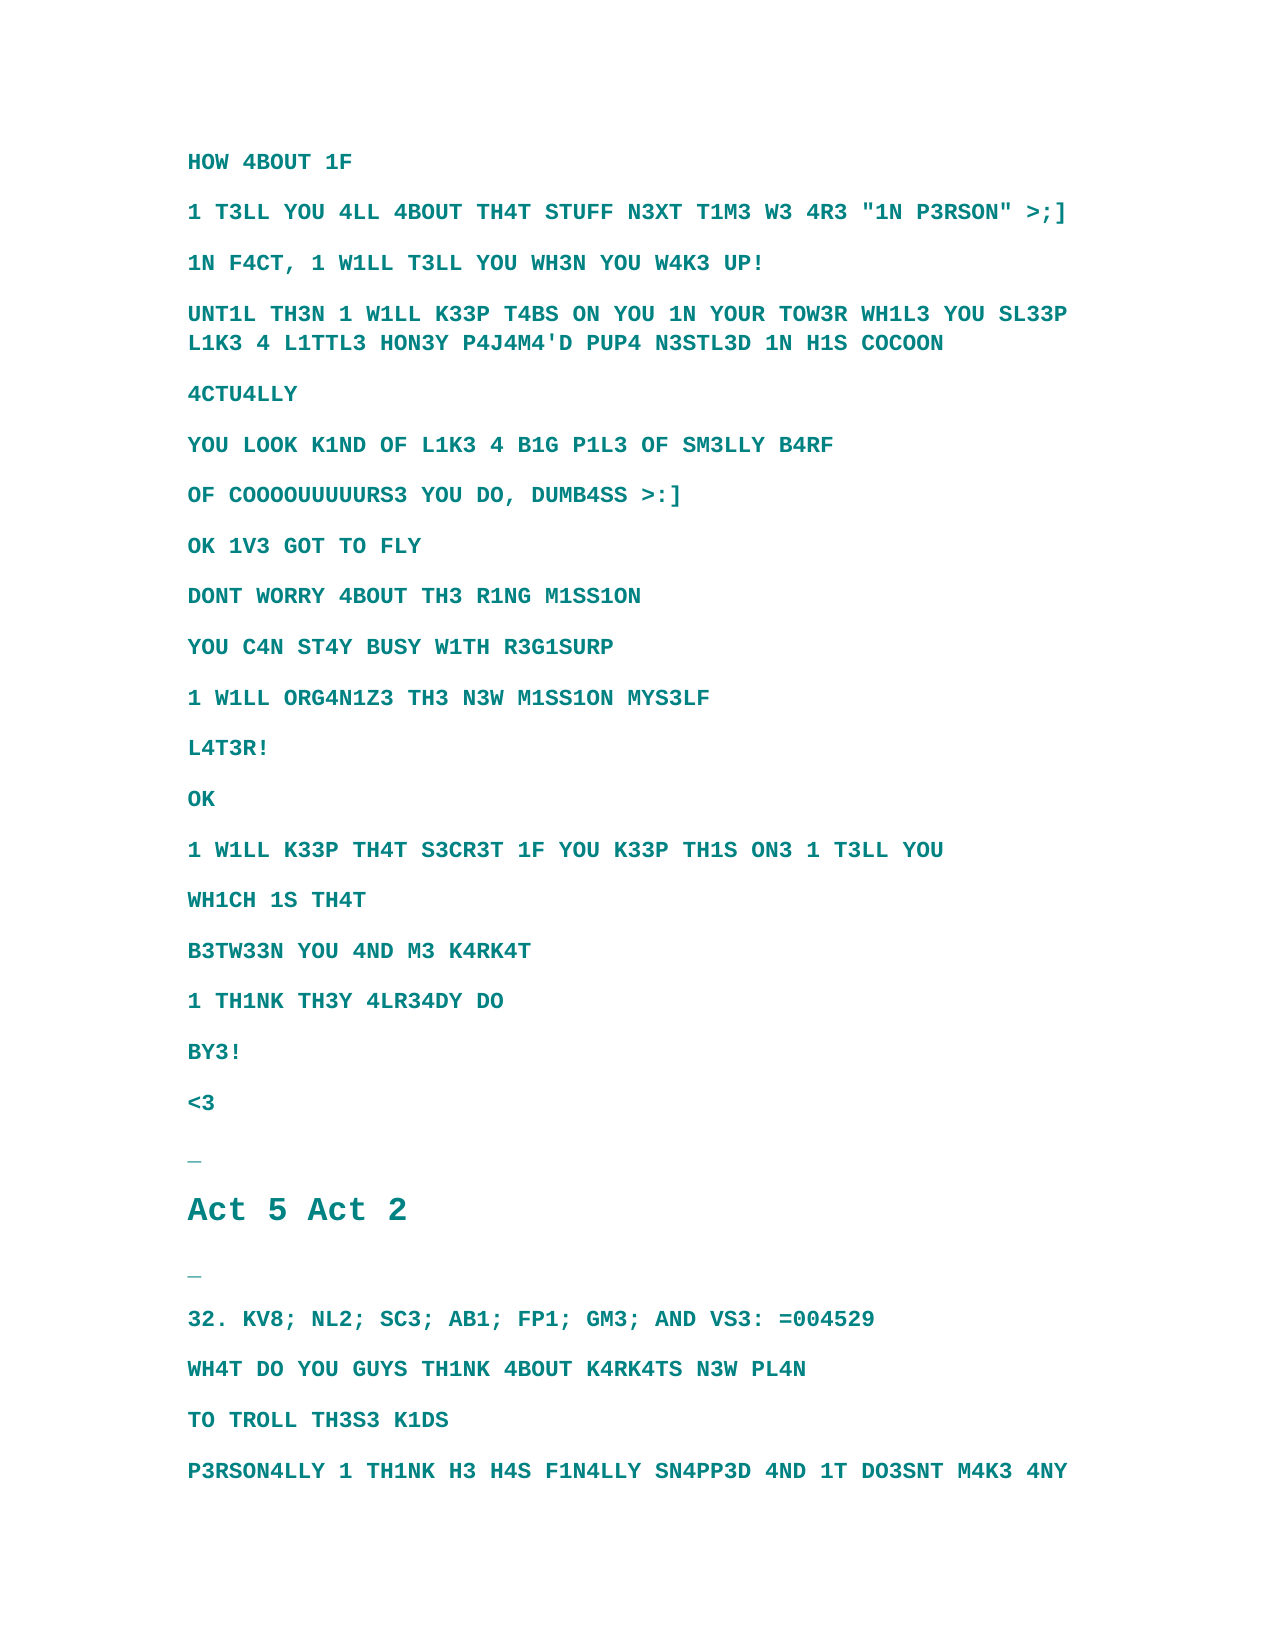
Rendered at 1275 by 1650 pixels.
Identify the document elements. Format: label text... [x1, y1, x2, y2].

text 1 TH1NK TH3Y 4LR34DY DO [187, 990, 1087, 1016]
text 32. KV8; NL2; SC3; AB1; FP1; GM3; AND VS3: =004529 [187, 1307, 1087, 1333]
text 4CTU4LLY [187, 382, 1087, 408]
text TO TROLL TH3S3 K1DS [187, 1408, 1087, 1434]
text 1 W1LL ORG4N1Z3 TH3 N3W M1SS1ON MYS3LF [187, 686, 1087, 712]
text YOU C4N ST4Y BUSY W1TH R3G1SURP [187, 635, 1087, 661]
text _ [187, 1142, 1087, 1168]
text WH4T DO YOU GUYS TH1NK 4BOUT K4RK4TS N3W PL4N [187, 1358, 1087, 1384]
text YOU LOOK K1ND OF L1K3 4 B1G P1L3 OF SM3LLY B4RF [187, 433, 1087, 459]
text DONT WORRY 4BOUT TH3 R1NG M1SS1ON [187, 585, 1087, 611]
text BY3! [187, 1040, 1087, 1066]
text HOW 4BOUT 1F [187, 150, 1087, 176]
text 1 W1LL K33P TH4T S3CR3T 1F YOU K33P TH1S ON3 1 T3LL YOU [187, 838, 1087, 864]
text OK 1V3 GOT TO FLY [187, 534, 1087, 560]
text <3 [187, 1091, 1087, 1117]
text UNT1L TH3N 1 W1LL K33P T4BS ON YOU 1N YOUR TOW3R WH1L3 YOU SL33P L1K3 4 L1TTL3 HON3Y P4J4M4'D PUP4 N3STL3D 1N H1S COCOON [187, 302, 1087, 358]
text OF COOOOUUUUURS3 YOU DO, DUMB4SS >:] [187, 483, 1087, 509]
text L4T3R! [187, 737, 1087, 763]
text P3RSON4LLY 1 TH1NK H3 H4S F1N4LLY SN4PP3D 4ND 1T DO3SNT M4K3 4NY [187, 1459, 1087, 1485]
text B3TW33N YOU 4ND M3 K4RK4T [187, 939, 1087, 965]
text _ [187, 1257, 1087, 1282]
text 1 T3LL YOU 4LL 4BOUT TH4T STUFF N3XT T1M3 W3 4R3 "1N P3RSON" >;] [187, 201, 1087, 227]
text WH1CH 1S TH4T [187, 888, 1087, 914]
text Act 5 Act 2 [187, 1192, 1087, 1230]
text 1N F4CT, 1 W1LL T3LL YOU WH3N YOU W4K3 UP! [187, 251, 1087, 277]
text OK [187, 787, 1087, 813]
